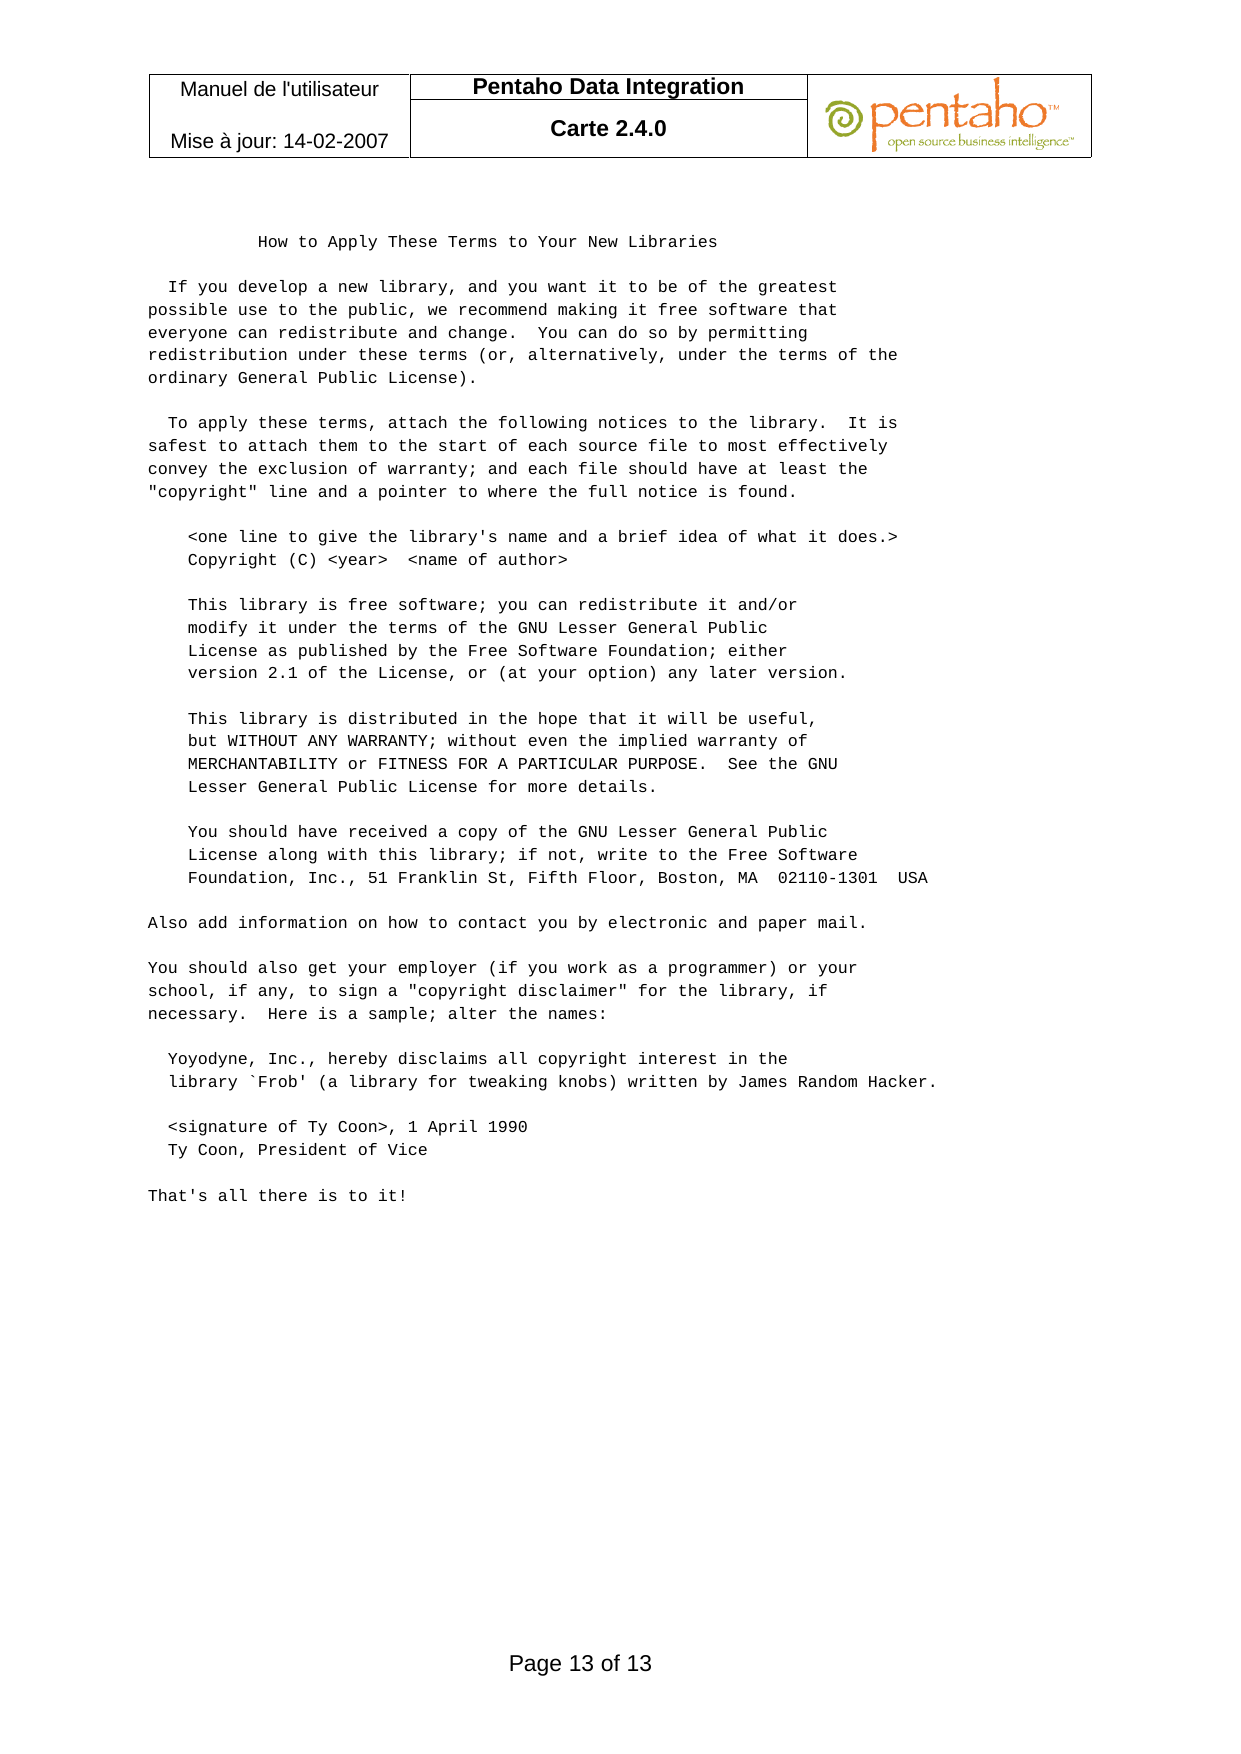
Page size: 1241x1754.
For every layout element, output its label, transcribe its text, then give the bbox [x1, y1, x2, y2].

text How to Apply These Terms to Your New Libraries If you develop a new library, and you want it to be of the greatest possible use to the public, we recommend making it free software that everyone can redistribute and change. You can do so by permitting redistribution under these terms (or, alternatively, under the terms of the ordinary General Public License). To apply these terms, attach the following notices to the library. It is safest to attach them to the start of each source file to most effectively convey the exclusion of warranty; and each file should have at least the "copyright" line and a pointer to where the full notice is found. <one line to give the library's name and a brief idea of what it does.> Copyright (C) <year> <name of author> This library is free software; you can redistribute it and/or modify it under the terms of the GNU Lesser General Public License as published by the Free Software Foundation; either version 2.1 of the License, or (at your option) any later version. This library is distributed in the hope that it will be useful, but WITHOUT ANY WARRANTY; without even the implied warranty of MERCHANTABILITY or FITNESS FOR A PARTICULAR PURPOSE. See the GNU Lesser General Public License for more details. You should have received a copy of the GNU Lesser General Public License along with this library; if not, write to the Free Software Foundation, Inc., 51 Franklin St, Fifth Floor, Boston, MA 02110-1301 USA Also add information on how to contact you by electronic and paper mail. You should also get your employer (if you work as a programmer) or your school, if any, to sign a "copyright disclaimer" for the library, if necessary. Here is a sample; alter the names: Yoyodyne, Inc., hereby disclaims all copyright interest in the library `Frob' (a library for tweaking knobs) written by James Random Hacker. <signature of Ty Coon>, 1 April 1990 Ty Coon, President of Vice That's all there is to it! [148, 188, 1092, 1229]
